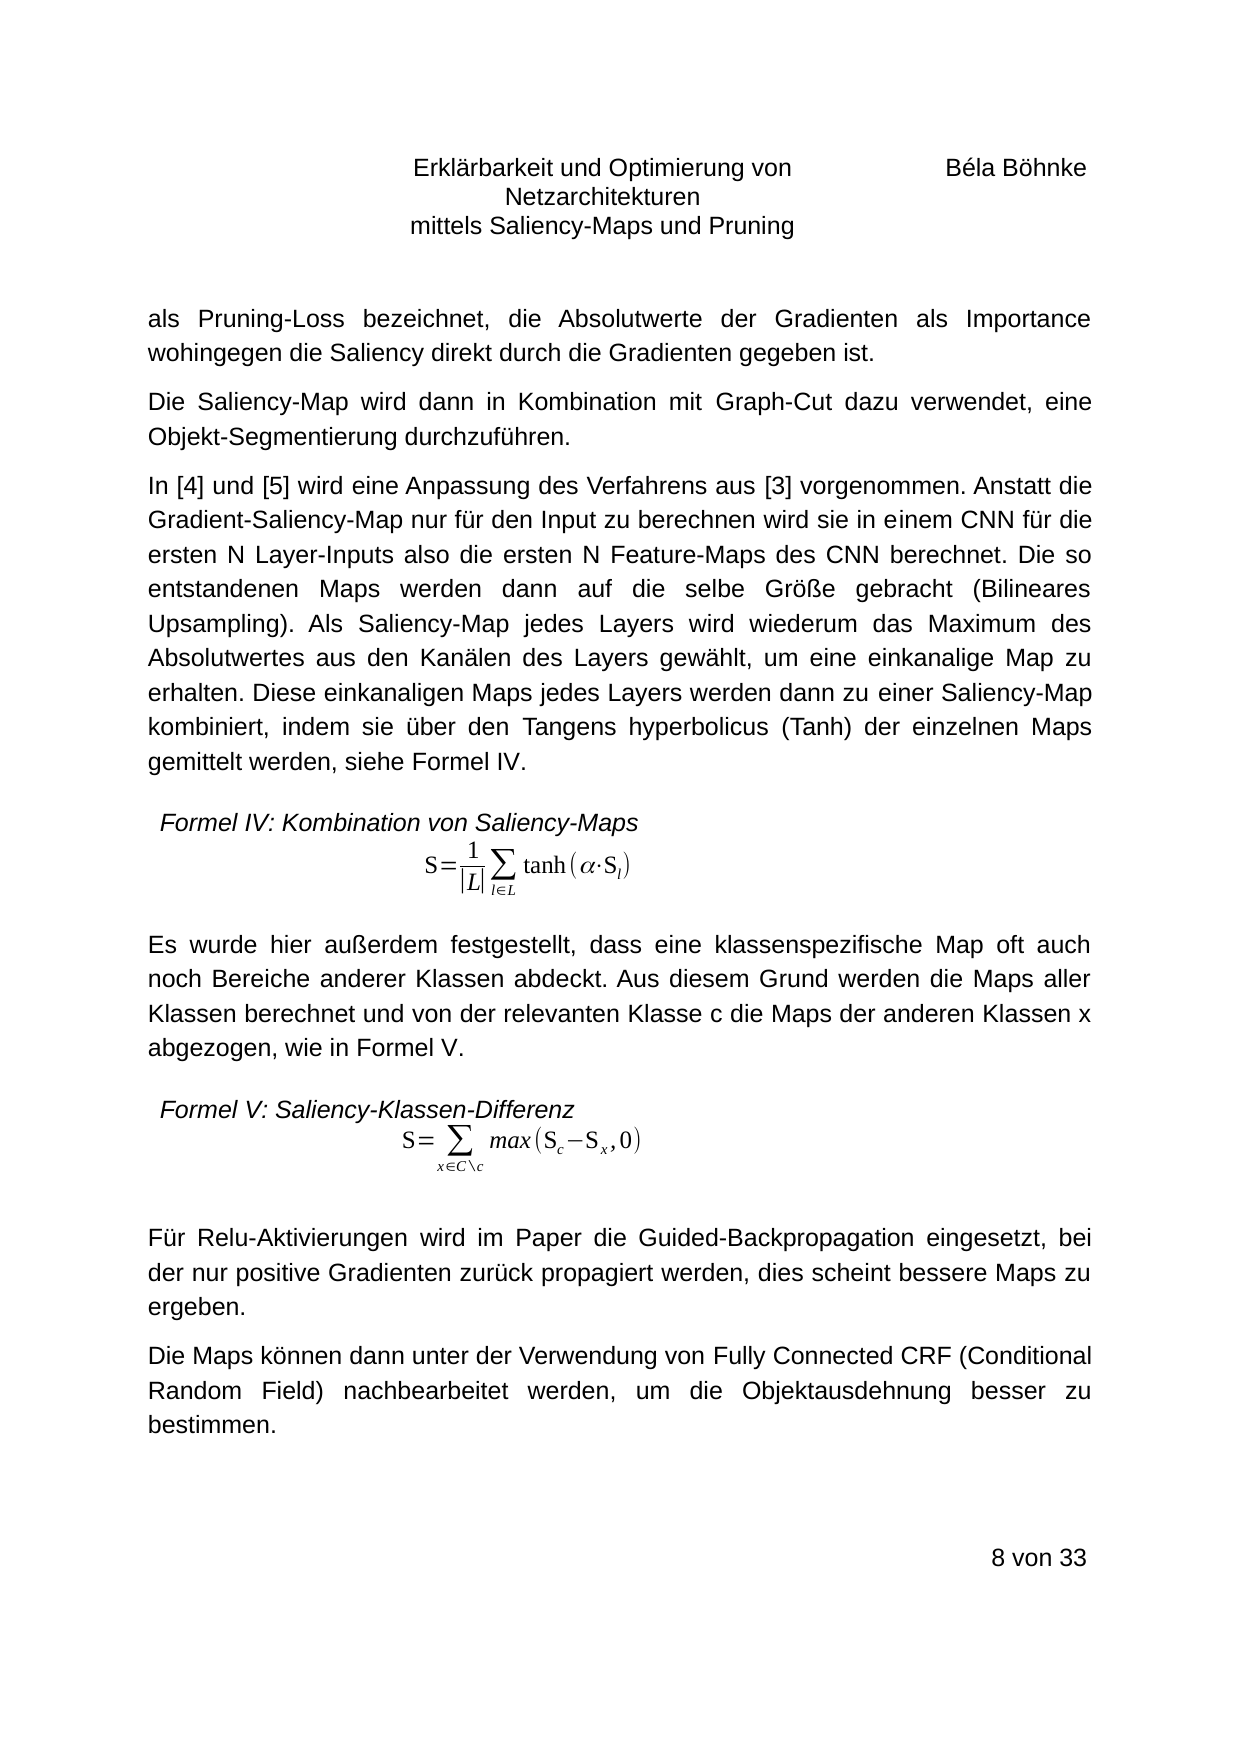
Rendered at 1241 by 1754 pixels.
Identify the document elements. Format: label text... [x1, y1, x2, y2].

text als Pruning-Loss bezeichnet, die Absolutwerte der Gradienten als Importance wohingegen die Saliency direkt durch die Gradienten gegeben ist. [148, 303, 1093, 367]
text Für Relu-Aktivierungen wird im Paper die Guided-Backpropagation eingesetzt, bei der nur positive Gradienten zurück propagiert werden, dies scheint bessere Maps zu ergeben. [148, 1223, 1093, 1321]
text Die Maps können dann unter der Verwendung von Fully Connected CRF (Conditional Random Field) nachbearbeitet werden, um die Objektausdehnung besser zu bestimmen. [148, 1341, 1093, 1439]
text Es wurde hier außerdem festgestellt, dass eine klassenspezifische Map oft auch noch Bereiche anderer Klassen abdeckt. Aus diesem Grund werden die Maps aller Klassen berechnet und von der relevanten Klasse c die Maps der anderen Klassen x abgezogen, wie in Formel V. [148, 929, 1093, 1062]
text Formel V: Saliency-Klassen-Differenz [159, 1094, 884, 1123]
text In [4] und [5] wird eine Anpassung des Verfahrens aus [3] vorgenommen. Anstatt die Gradient-Saliency-Map nur für den Input zu berechnen wird sie in einem CNN für die ersten N Layer-Inputs also die ersten N Feature-Maps des CNN berechnet. Die so entstandenen Maps werden dann auf die selbe Größe gebracht (Bilineares Upsampling). Als Saliency-Map jedes Layers wird wiederum das Maximum des Absolutwertes aus den Kanälen des Layers gewählt, um eine einkanalige Map zu erhalten. Diese einkanaligen Maps jedes Layers werden dann zu einer Saliency-Map kombiniert, indem sie über den Tangens hyperbolicus (Tanh) der einzelnen Maps gemittelt werden, siehe Formel IV. [148, 471, 1093, 775]
text Formel IV: Kombination von Saliency-Maps [159, 808, 896, 837]
text Die Saliency-Map wird dann in Kombination mit Graph-Cut dazu verwendet, eine Objekt-Segmentierung durchzuführen. [148, 387, 1093, 450]
